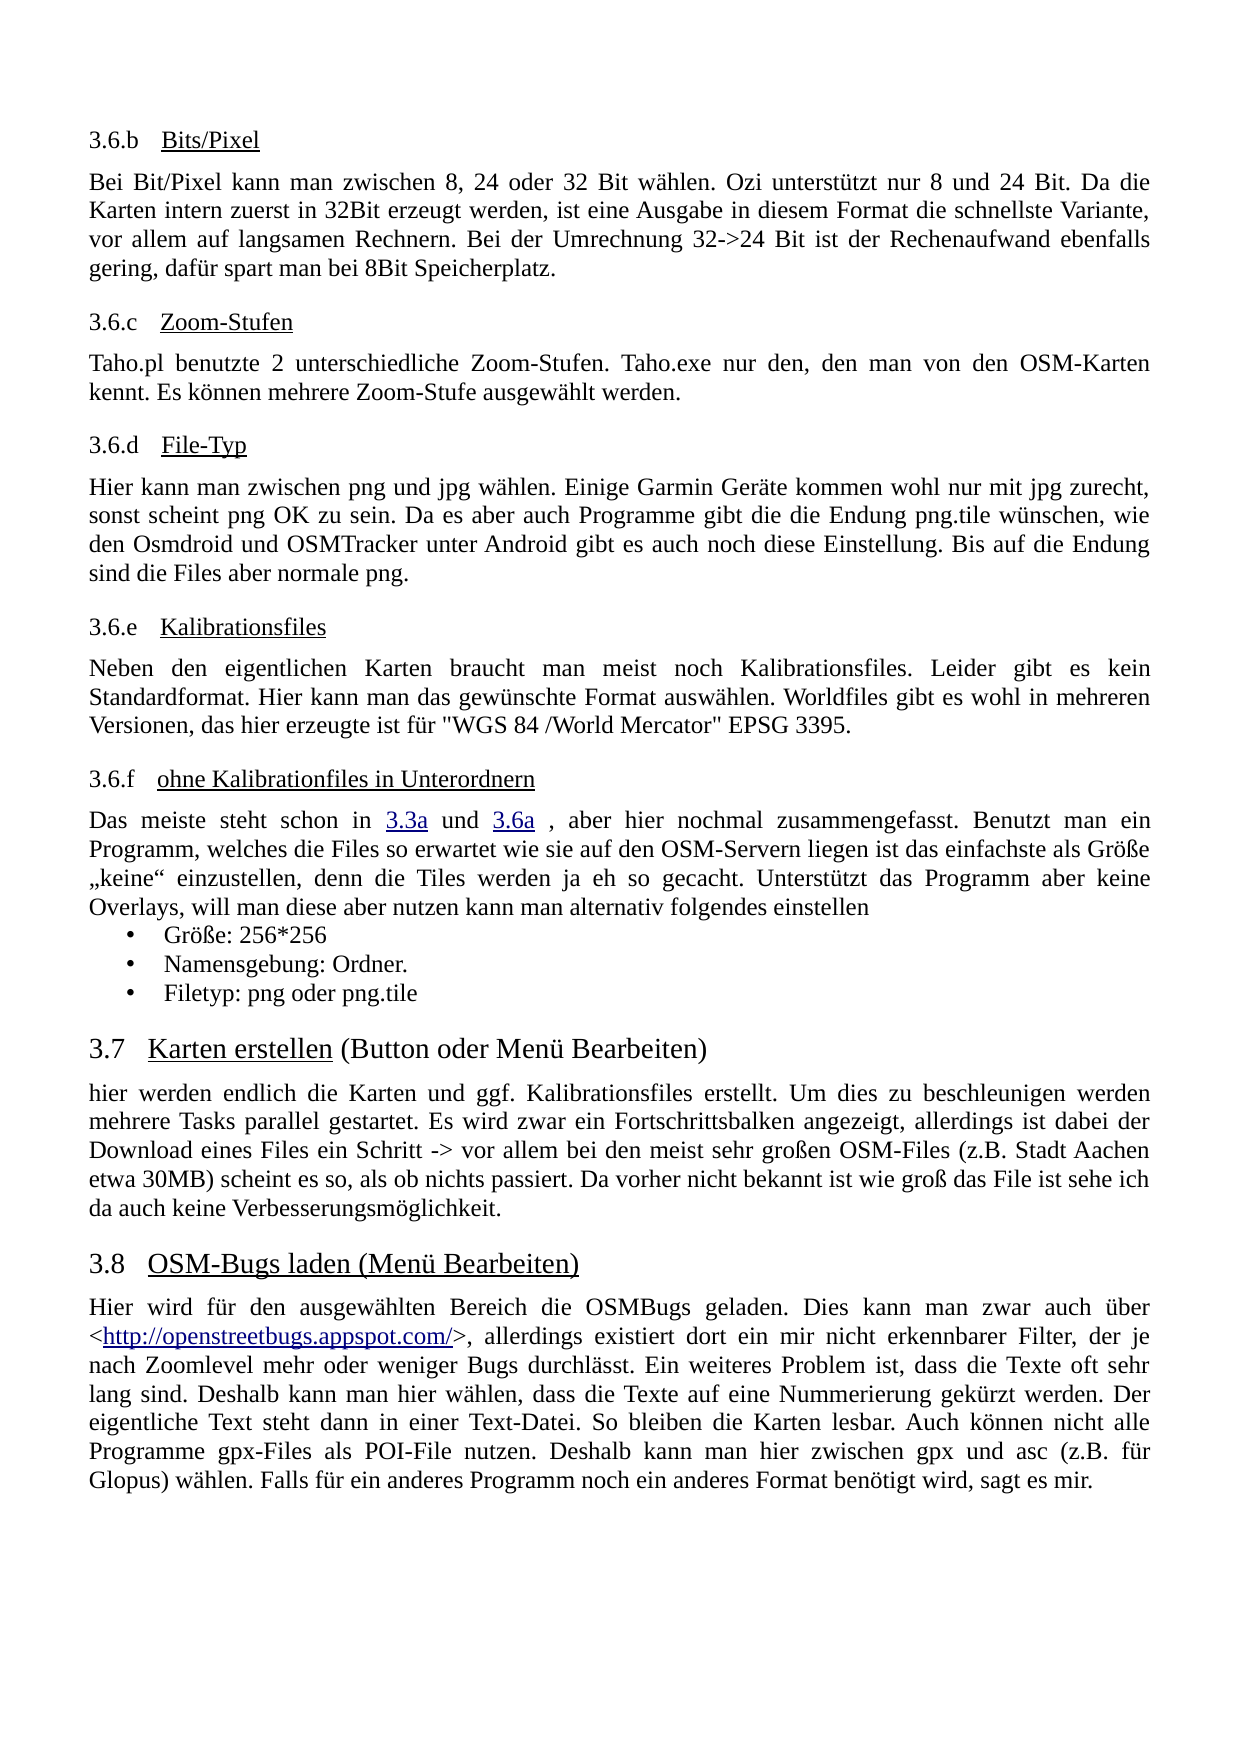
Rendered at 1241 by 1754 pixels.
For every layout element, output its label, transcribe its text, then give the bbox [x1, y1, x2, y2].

text Taho.pl benutzte 2 unterschiedliche Zoom-Stufen. Taho.exe nur den, den man von den OSM-Karten kennt. Es können mehrere Zoom-Stufe ausgewählt werden. [88, 348, 1152, 405]
text Hier kann man zwischen png und jpg wählen. Einige Garmin Geräte kommen wohl nur mit jpg zurecht, sonst scheint png OK zu sein. Da es aber auch Programme gibt die die Endung png.tile wünschen, wie den Osmdroid und OSMTracker unter Android gibt es auch noch diese Einstellung. Bis auf die Endung sind die Files aber normale png. [88, 472, 1152, 587]
subtitle Bits/Pixel [88, 125, 1152, 154]
text Das meiste steht schon in 3.3a und 3.6a , aber hier nochmal zusammengefasst. Benutzt man ein Programm, welches die Files so erwartet wie sie auf den OSM-Servern liegen ist das einfachste als Größe „keine“ einzustellen, denn die Tiles werden ja eh so gecacht. Unterstützt das Programm aber keine Overlays, will man diese aber nutzen kann man alternativ folgendes einstellen [88, 805, 1152, 920]
text Hier wird für den ausgewählten Bereich die OSMBugs geladen. Dies kann man zwar auch über <http://openstreetbugs.appspot.com/>, allerdings existiert dort ein mir nicht erkennbarer Filter, der je nach Zoomlevel mehr oder weniger Bugs durchlässt. Ein weiteres Problem ist, dass die Texte oft sehr lang sind. Deshalb kann man hier wählen, dass die Texte auf eine Nummerierung gekürzt werden. Der eigentliche Text steht dann in einer Text-Datei. So bleiben die Karten lesbar. Auch können nicht alle Programme gpx-Files als POI-File nutzen. Deshalb kann man hier zwischen gpx und asc (z.B. für Glopus) wählen. Falls für ein anderes Programm noch ein anderes Format benötigt wird, sagt es mir. [88, 1292, 1152, 1494]
text hier werden endlich die Karten und ggf. Kalibrationsfiles erstellt. Um dies zu beschleunigen werden mehrere Tasks parallel gestartet. Es wird zwar ein Fortschrittsbalken angezeigt, allerdings ist dabei der Download eines Files ein Schritt -> vor allem bei den meist sehr großen OSM-Files (z.B. Stadt Aachen etwa 30MB) scheint es so, als ob nichts passiert. Da vorher nicht bekannt ist wie groß das File ist sehe ich da auch keine Verbesserungsmöglichkeit. [88, 1078, 1152, 1221]
subtitle Zoom-Stufen [88, 307, 1152, 335]
subtitle Kalibrationsfiles [88, 612, 1152, 640]
list Filetyp: png oder png.tile [126, 978, 1152, 1007]
text Neben den eigentlichen Karten braucht man meist noch Kalibrationsfiles. Leider gibt es kein Standardformat. Hier kann man das gewünschte Format auswählen. Worldfiles gibt es wohl in mehreren Versionen, das hier erzeugte ist für "WGS 84 /World Mercator" EPSG 3395. [88, 653, 1152, 739]
text Bei Bit/Pixel kann man zwischen 8, 24 oder 32 Bit wählen. Ozi unterstützt nur 8 und 24 Bit. Da die Karten intern zuerst in 32Bit erzeugt werden, ist eine Ausgabe in diesem Format die schnellste Variante, vor allem auf langsamen Rechnern. Bei der Umrechnung 32->24 Bit ist der Rechenaufwand ebenfalls gering, dafür spart man bei 8Bit Speicherplatz. [88, 167, 1152, 282]
subtitle File-Typ [88, 430, 1152, 459]
subtitle Karten erstellen (Button oder Menü Bearbeiten) [88, 1032, 1152, 1065]
subtitle ohne Kalibrationfiles in Unterordnern [88, 764, 1152, 793]
subtitle OSM-Bugs laden (Menü Bearbeiten) [88, 1246, 1152, 1280]
list Namensgebung: Ordner. [126, 949, 1152, 978]
list Größe: 256*256 [126, 920, 1152, 949]
